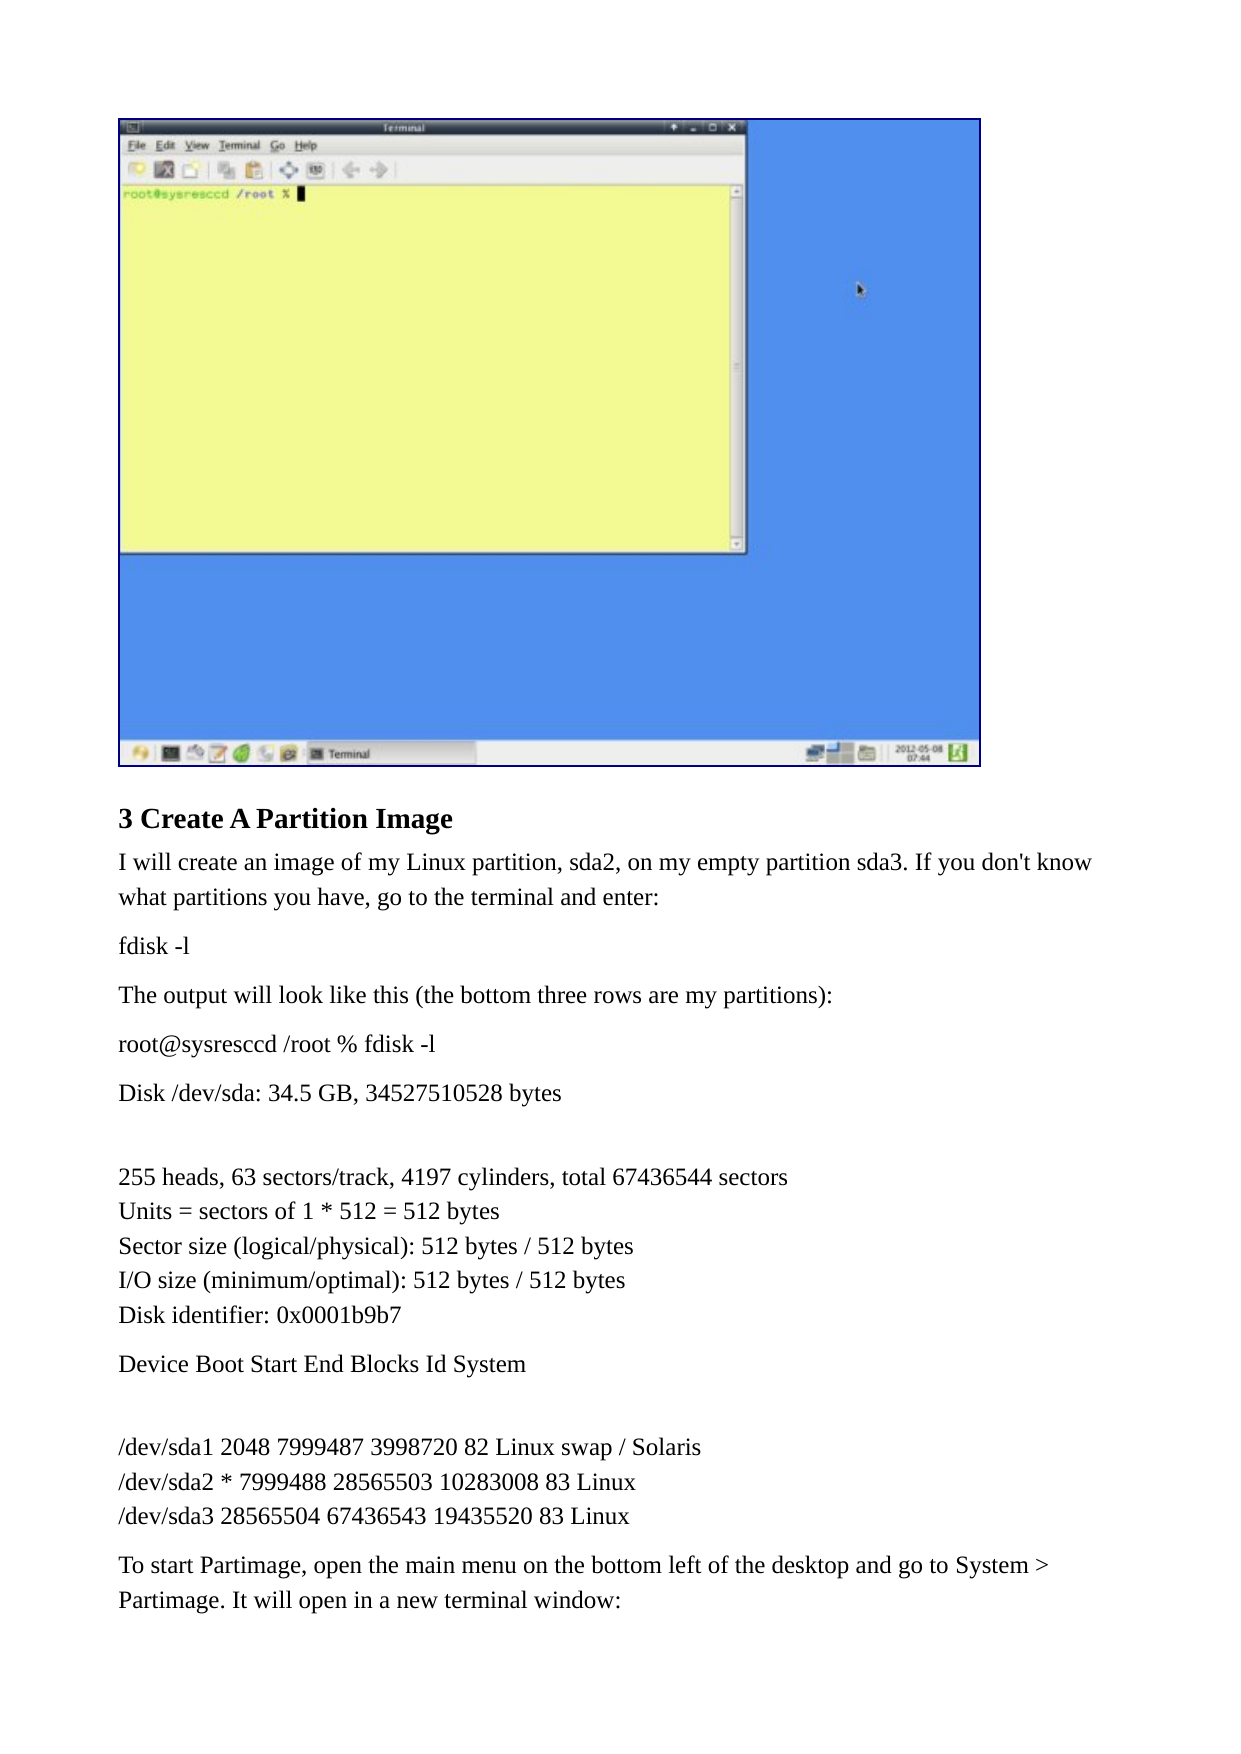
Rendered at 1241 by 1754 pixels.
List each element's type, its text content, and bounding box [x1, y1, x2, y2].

text Device Boot Start End Blocks Id System [118, 1349, 1122, 1377]
text To start Partimage, open the main menu on the bottom left of the desktop and go to System > Partimage. It will open in a new terminal window: [118, 1550, 1122, 1613]
text root@sysresccd /root % fdisk -l [118, 1029, 1122, 1058]
text 255 heads, 63 sectors/track, 4197 cylinders, total 67436544 sectors Units = sectors of 1 * 512 = 512 bytes Sector size (logical/physical): 512 bytes / 512 bytes I/O size (minimum/optimal): 512 bytes / 512 bytes Disk identifier: 0x0001b9b7 [118, 1127, 1122, 1328]
text /dev/sda1 2048 7999487 3998720 82 Linux swap / Solaris /dev/sda2 * 7999488 28565503 10283008 83 Linux /dev/sda3 28565504 67436543 19435520 83 Linux [118, 1398, 1122, 1530]
text The output will look like this (the bottom three rows are my partitions): [118, 980, 1122, 1009]
subtitle 3 Create A Partition Image [118, 801, 1122, 835]
text fdisk -l [118, 931, 1122, 960]
text I will create an image of my Linux partition, sda2, on my empty partition sda3. If you don't know what partitions you have, go to the terminal and enter: [118, 847, 1122, 911]
picture [120, 120, 979, 765]
text Disk /dev/sda: 34.5 GB, 34527510528 bytes [118, 1078, 1122, 1107]
